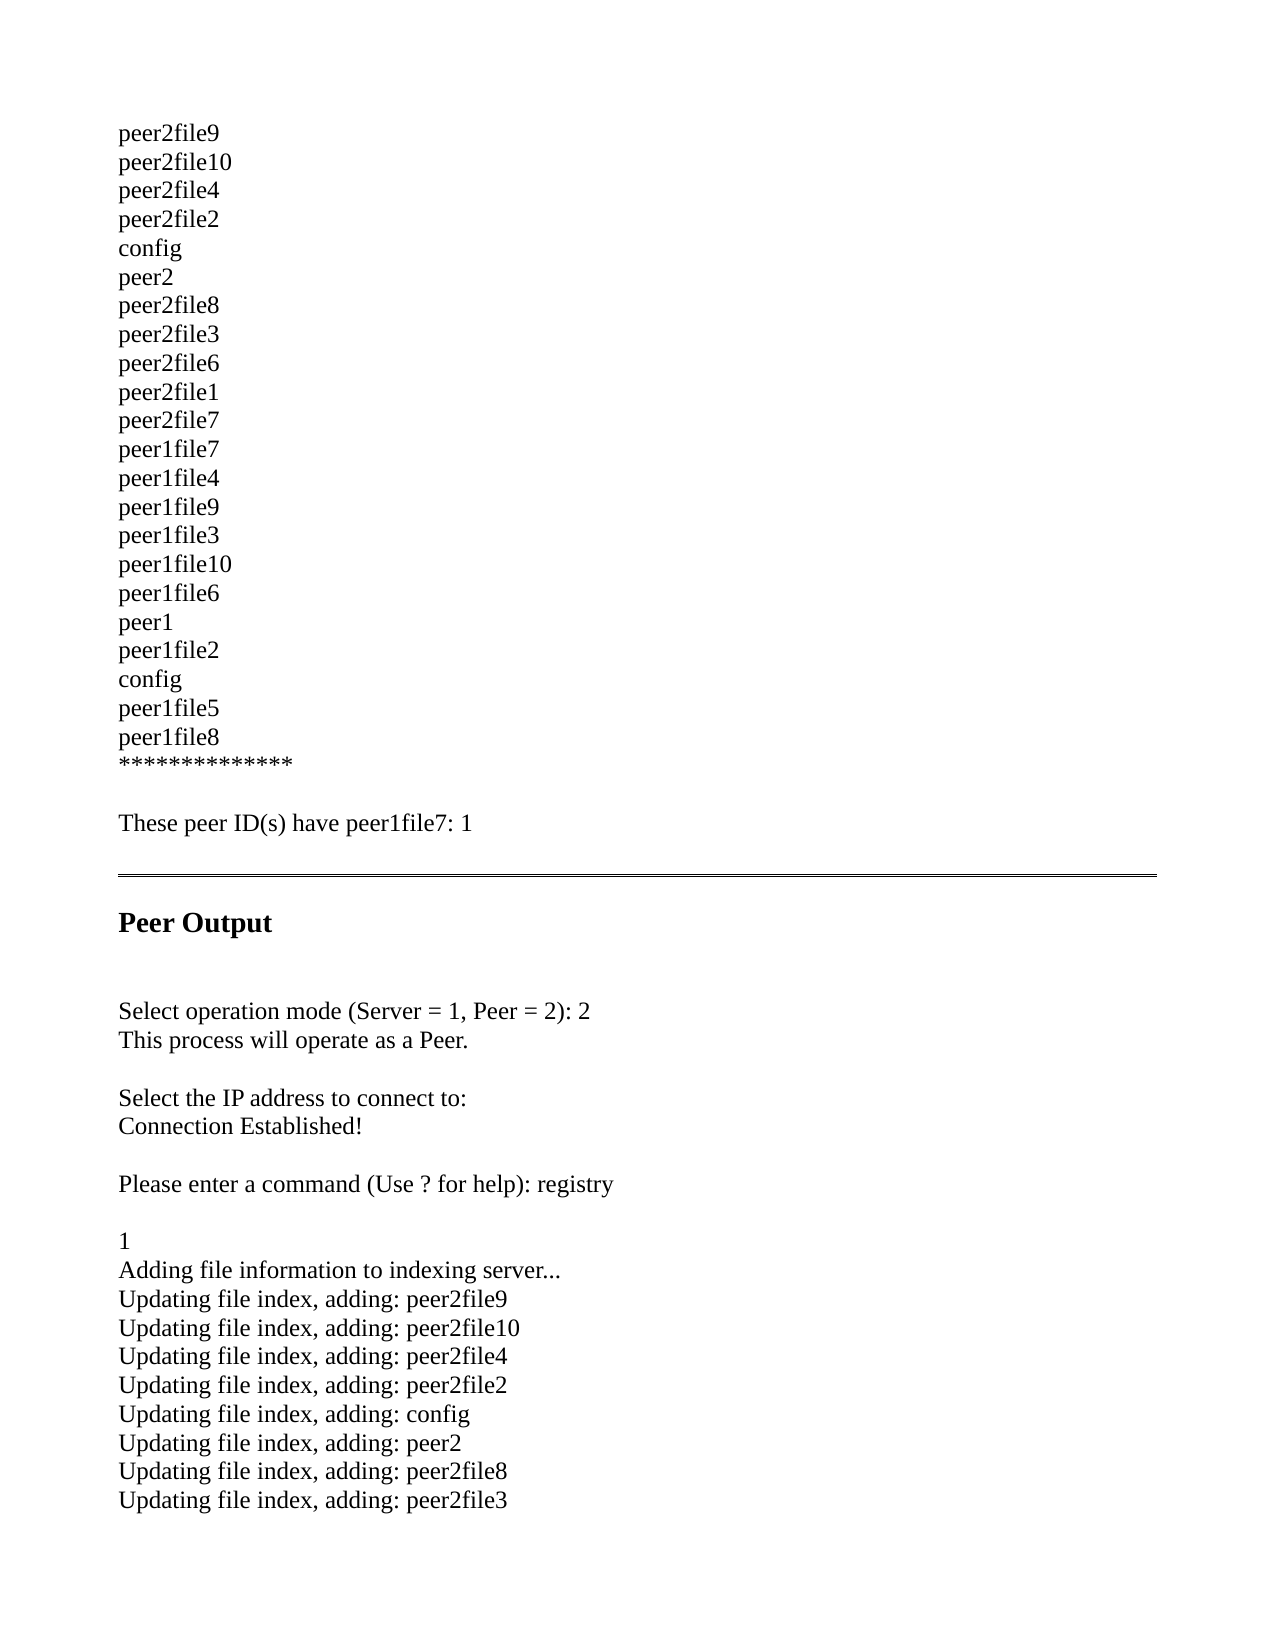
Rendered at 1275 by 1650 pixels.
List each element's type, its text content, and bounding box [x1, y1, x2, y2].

text peer2file9 [118, 118, 1157, 147]
text ************** [118, 751, 1157, 779]
text config [118, 233, 1157, 262]
text peer2file3 [118, 319, 1157, 348]
text This process will operate as a Peer. [118, 1025, 1157, 1054]
text Updating file index, adding: peer2 [118, 1428, 1157, 1456]
text Updating file index, adding: peer2file3 [118, 1485, 1157, 1514]
text peer2file4 [118, 176, 1157, 204]
text Updating file index, adding: peer2file8 [118, 1456, 1157, 1485]
text Updating file index, adding: peer2file9 [118, 1284, 1157, 1313]
text Updating file index, adding: peer2file4 [118, 1341, 1157, 1370]
text peer1file5 [118, 693, 1157, 722]
text Peer Output [118, 905, 1157, 939]
text Please enter a command (Use ? for help): registry [118, 1169, 1157, 1198]
text Select the IP address to connect to: [118, 1083, 1157, 1111]
text peer2file8 [118, 291, 1157, 319]
text peer2file10 [118, 147, 1157, 176]
text peer1file6 [118, 578, 1157, 607]
text peer1file10 [118, 549, 1157, 578]
text config [118, 664, 1157, 693]
text Adding file information to indexing server... [118, 1255, 1157, 1284]
text peer1file9 [118, 492, 1157, 521]
text peer2file7 [118, 406, 1157, 434]
text peer1file7 [118, 434, 1157, 463]
text peer2file6 [118, 348, 1157, 377]
text These peer ID(s) have peer1file7: 1 [118, 808, 1157, 837]
text Updating file index, adding: config [118, 1399, 1157, 1428]
text peer1 [118, 607, 1157, 636]
text Select operation mode (Server = 1, Peer = 2): 2 [118, 996, 1157, 1025]
text peer1file3 [118, 521, 1157, 549]
text peer1file2 [118, 636, 1157, 664]
text Connection Established! [118, 1111, 1157, 1140]
text peer1file4 [118, 463, 1157, 492]
text peer2file1 [118, 377, 1157, 406]
text Updating file index, adding: peer2file2 [118, 1370, 1157, 1399]
text peer1file8 [118, 722, 1157, 751]
text 1 [118, 1226, 1157, 1255]
text peer2file2 [118, 204, 1157, 233]
text Updating file index, adding: peer2file10 [118, 1313, 1157, 1341]
text peer2 [118, 262, 1157, 291]
